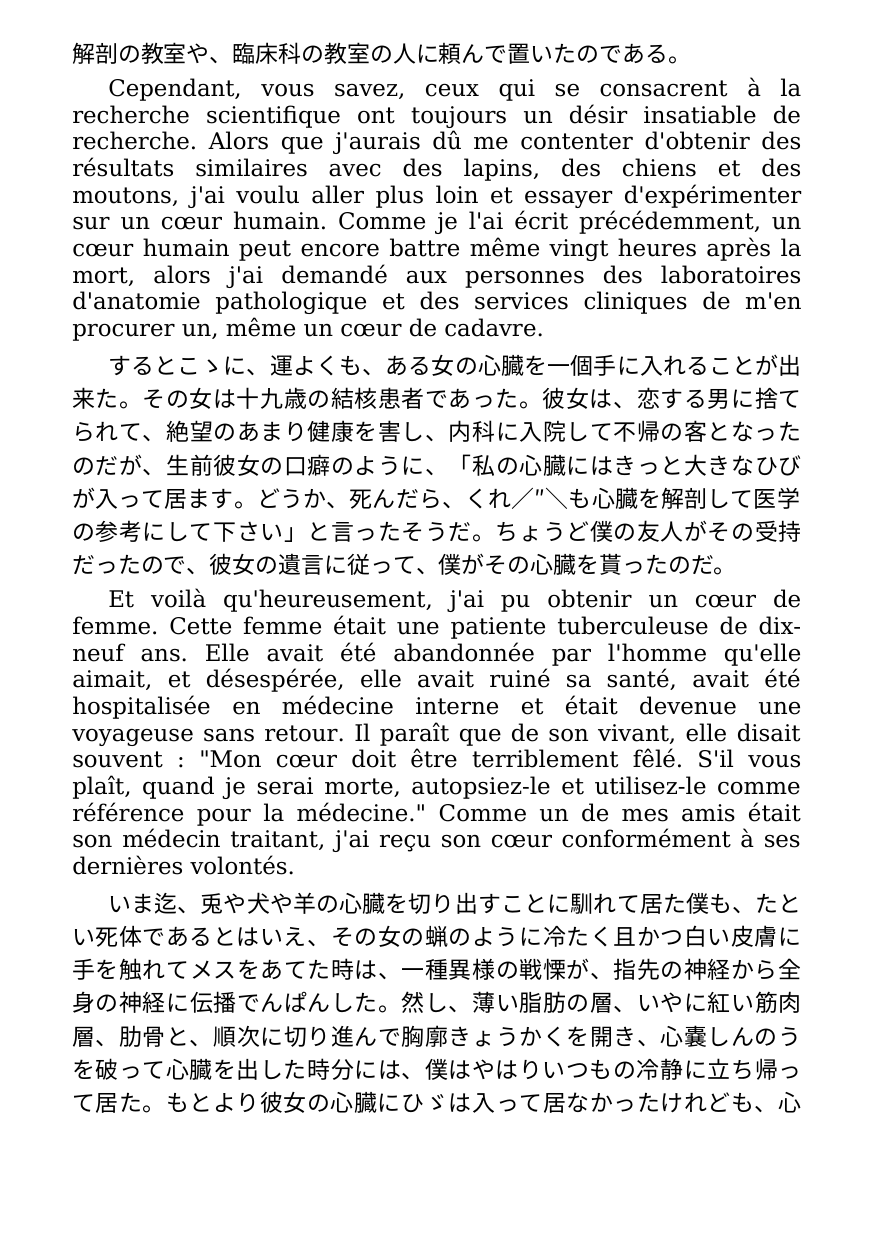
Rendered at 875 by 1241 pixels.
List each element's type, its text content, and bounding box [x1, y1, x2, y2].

text するとこゝに、運よくも、ある女の心臓を一個手に入れることが出来た。その女は十九歳の結核患者であった。彼女は、恋する男に捨てられて、絶望のあまり健康を害し、内科に入院して不帰の客となったのだが、生前彼女の口癖のように、「私の心臓にはきっと大きなひびが入って居ます。どうか、死んだら、くれ／″＼も心臓を解剖して医学の参考にして下さい」と言ったそうだ。ちょうど僕の友人がその受持だったので、彼女の遺言に従って、僕がその心臓を貰ったのだ。 [72, 348, 802, 580]
text 解剖の教室や、臨床科の教室の人に頼んで置いたのである。 [72, 36, 802, 69]
text Et voilà qu'heureusement, j'ai pu obtenir un cœur de femme. Cette femme était une patiente tuberculeuse de dix-neuf ans. Elle avait été abandonnée par l'homme qu'elle aimait, et désespérée, elle avait ruiné sa santé, avait été hospitalisée en médecine interne et était devenue une voyageuse sans retour. Il paraît que de son vivant, elle disait souvent : "Mon cœur doit être terriblement fêlé. S'il vous plaît, quand je serai morte, autopsiez-le et utilisez-le comme référence pour la médecine." Comme un de mes amis était son médecin traitant, j'ai reçu son cœur conformément à ses dernières volontés. [72, 586, 802, 880]
text Cependant, vous savez, ceux qui se consacrent à la recherche scientifique ont toujours un désir insatiable de recherche. Alors que j'aurais dû me contenter d'obtenir des résultats similaires avec des lapins, des chiens et des moutons, j'ai voulu aller plus loin et essayer d'expérimenter sur un cœur humain. Comme je l'ai écrit précédemment, un cœur humain peut encore battre même vingt heures après la mort, alors j'ai demandé aux personnes des laboratoires d'anatomie pathologique et des services cliniques de m'en procurer un, même un cœur de cadavre. [72, 75, 802, 342]
text いま迄、兎や犬や羊の心臓を切り出すことに馴れて居た僕も、たとい死体であるとはいえ、その女の蝋のように冷たく且かつ白い皮膚に手を触れてメスをあてた時は、一種異様の戦慄が、指先の神経から全身の神経に伝播でんぱんした。然し、薄い脂肪の層、いやに紅い筋肉層、肋骨と、順次に切り進んで胸廓きょうかくを開き、心嚢しんのうを破って心臓を出した時分には、僕はやはりいつもの冷静に立ち帰って居た。もとより彼女の心臓にひゞは入って居なかったけれども、心 [72, 886, 802, 1118]
